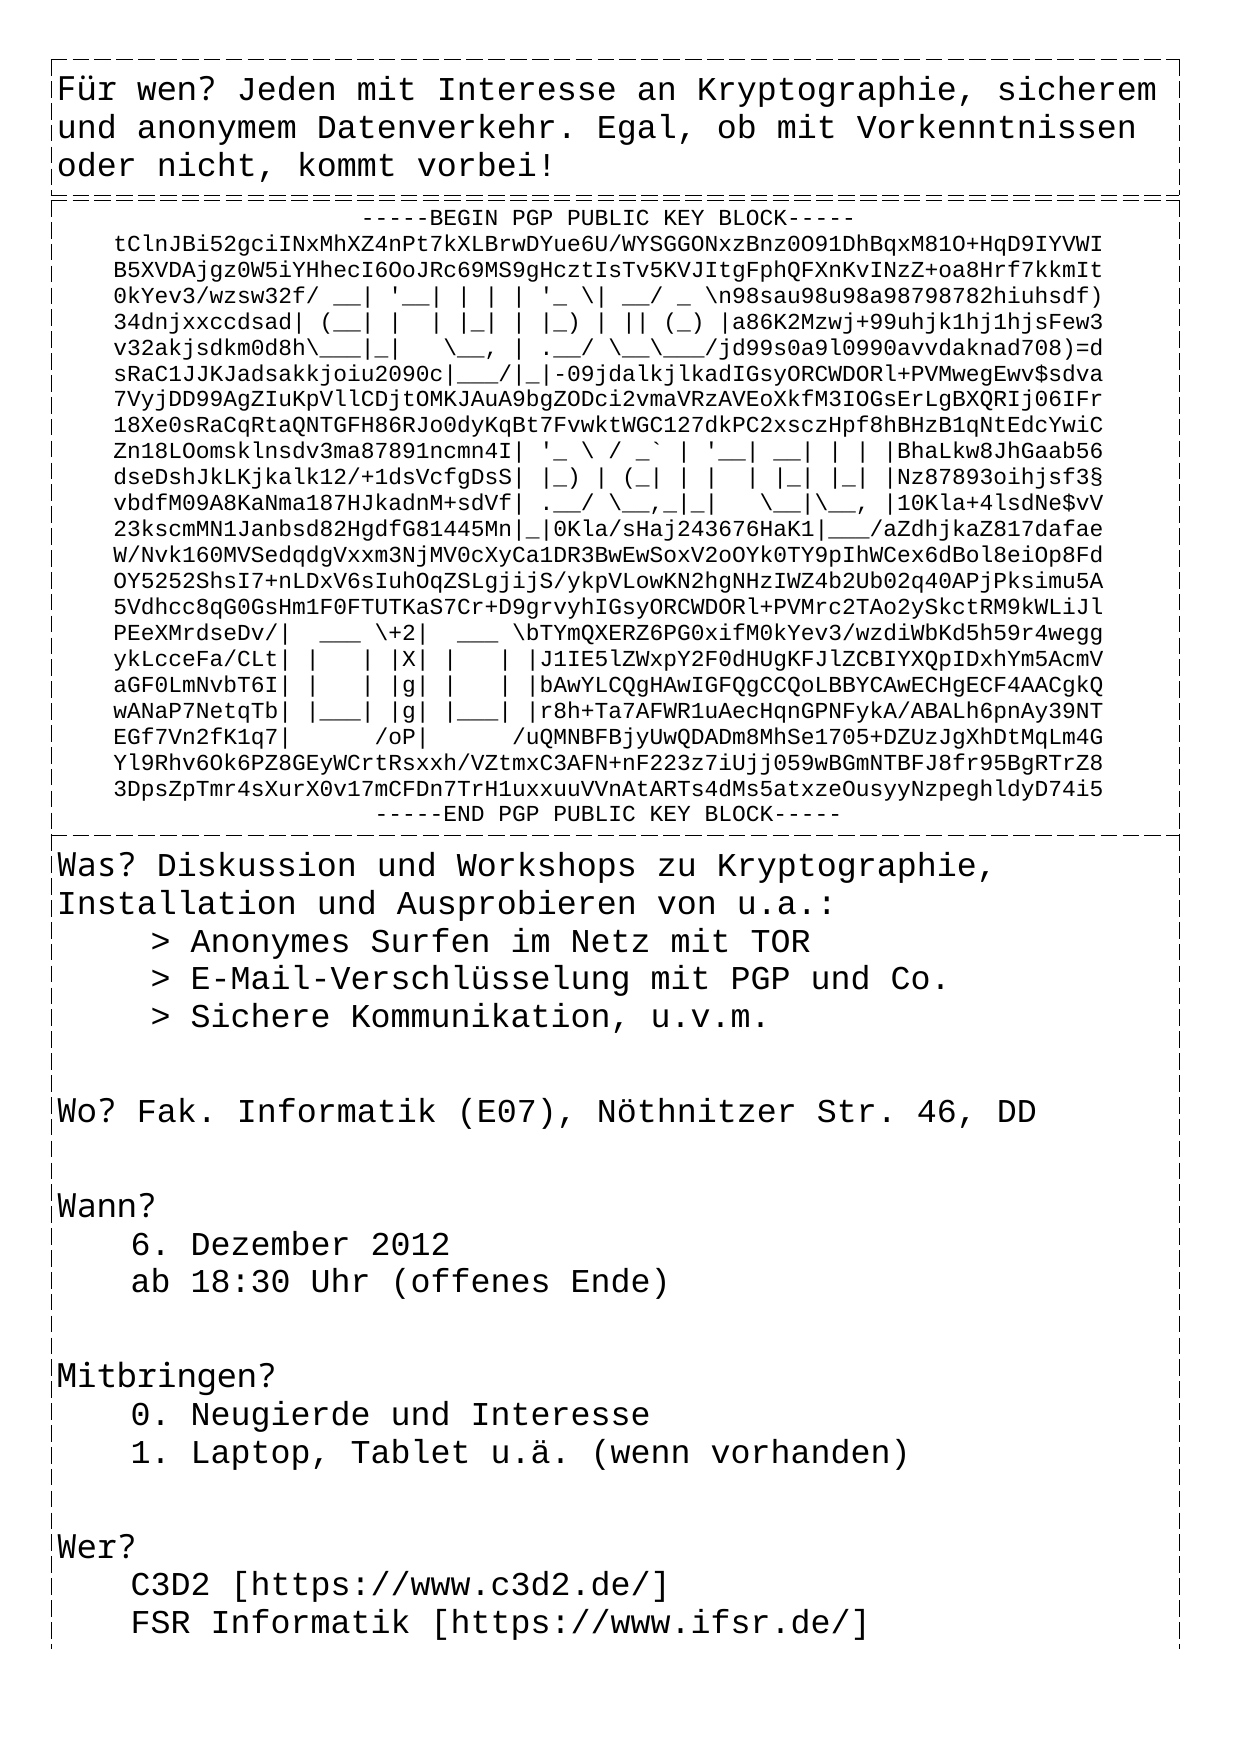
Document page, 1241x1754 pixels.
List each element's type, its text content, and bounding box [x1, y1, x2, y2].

table_header -----BEGIN PGP PUBLIC KEY BLOCK----- tClnJBi52gciINxMhXZ4nPt7kXLBrwDYue6U/WYSGGONxzBnz0O91DhBqxM81O+HqD9IYVWI B5XVDAjgz0W5iYHhecI6OoJRc69MS9gHcztIsTv5KVJItgFphQFXnKvINzZ+oa8Hrf7kkmIt 0kYev3/wzsw32f/ __| '__| | | | '_ \| __/ _ \n98sau98u98a98798782hiuhsdf) 34dnjxxccdsad| (__| | | |_| | |_) | || (_) |a86K2Mzwj+99uhjk1hj1hjsFew3 v32akjsdkm0d8h\___|_| \__, | .__/ \__\___/jd99s0a9l0990avvdaknad708)=d sRaC1JJKJadsakkjoiu2090c|___/|_|-09jdalkjlkadIGsyORCWDORl+PVMwegEwv$sdva 7VyjDD99AgZIuKpVllCDjtOMKJAuA9bgZODci2vmaVRzAVEoXkfM3IOGsErLgBXQRIj06IFr 18Xe0sRaCqRtaQNTGFH86RJo0dyKqBt7FvwktWGC127dkPC2xsczHpf8hBHzB1qNtEdcYwiC Zn18LOomsklnsdv3ma87891ncmn4I| '_ \ / _` | '__| __| | | |BhaLkw8JhGaab56 dseDshJkLKjkalk12/+1dsVcfgDsS| |_) | (_| | | | |_| |_| |Nz87893oihjsf3§ vbdfM09A8KaNma187HJkadnM+sdVf| .__/ \__,_|_| \__|\__, |10Kla+4lsdNe$vV 23kscmMN1Janbsd82HgdfG81445Mn|_|0Kla/sHaj243676HaK1|___/aZdhjkaZ817dafae W/Nvk160MVSedqdgVxxm3NjMV0cXyCa1DR3BwEwSoxV2oOYk0TY9pIhWCex6dBol8eiOp8Fd OY5252ShsI7+nLDxV6sIuhOqZSLgjijS/ykpVLowKN2hgNHzIWZ4b2Ub02q40APjPksimu5A 5Vdhcc8qG0GsHm1F0FTUTKaS7Cr+D9grvyhIGsyORCWDORl+PVMrc2TAo2ySkctRM9kWLiJl PEeXMrdseDv/| ___ \+2| ___ \bTYmQXERZ6PG0xifM0kYev3/wzdiWbKd5h59r4wegg ykLcceFa/CLt| | | |X| | | |J1IE5lZWxpY2F0dHUgKFJlZCBIYXQpIDxhYm5AcmV aGF0LmNvbT6I| | | |g| | | |bAwYLCQgHAwIGFQgCCQoLBBYCAwECHgECF4AACgkQ wANaP7NetqTb| |___| |g| |___| |r8h+Ta7AFWR1uAecHqnGPNFykA/ABALh6pnAy39NT EGf7Vn2fK1q7| /oP| /uQMNBFBjyUwQDADm8MhSe1705+DZUzJgXhDtMqLm4G Yl9Rhv6Ok6PZ8GEyWCrtRsxxh/VZtmxC3AFN+nF223z7iUjj059wBGmNTBFJ8fr95BgRTrZ8 3DpsZpTmr4sXurX0v17mCFDn7TrH1uxxuuVVnAtARTs4dMs5atxzeOusyyNzpeghldyD74i5 -----END PGP PUBLIC KEY BLOCK----- [51, 200, 1179, 834]
table_cell Wann? 6. Dezember 2012 ab 18:30 Uhr (offenes Ende) [51, 1176, 1179, 1347]
table_cell Wo? Fak. Informatik (E07), Nöthnitzer Str. 46, DD [51, 1081, 1179, 1176]
table_cell Wer? C3D2 [https://www.c3d2.de/] FSR Informatik [https://www.ifsr.de/] [51, 1517, 1179, 1649]
table_cell Mitbringen? 0. Neugierde und Interesse 1. Laptop, Tablet u.ä. (wenn vorhanden) [51, 1347, 1179, 1517]
table_cell Für wen? Jeden mit Interesse an Kryptographie, sicherem und anonymem Datenverkehr. Egal, ob mit Vorkenntnissen oder nicht, kommt vorbei! [51, 59, 1179, 195]
table_cell Was? Diskussion und Workshops zu Kryptographie, Installation und Ausprobieren von u.a.: > Anonymes Surfen im Netz mit TOR > E-Mail-Verschlüsselung mit PGP und Co. > Sichere Kommunikation, u.v.m. [51, 835, 1179, 1081]
